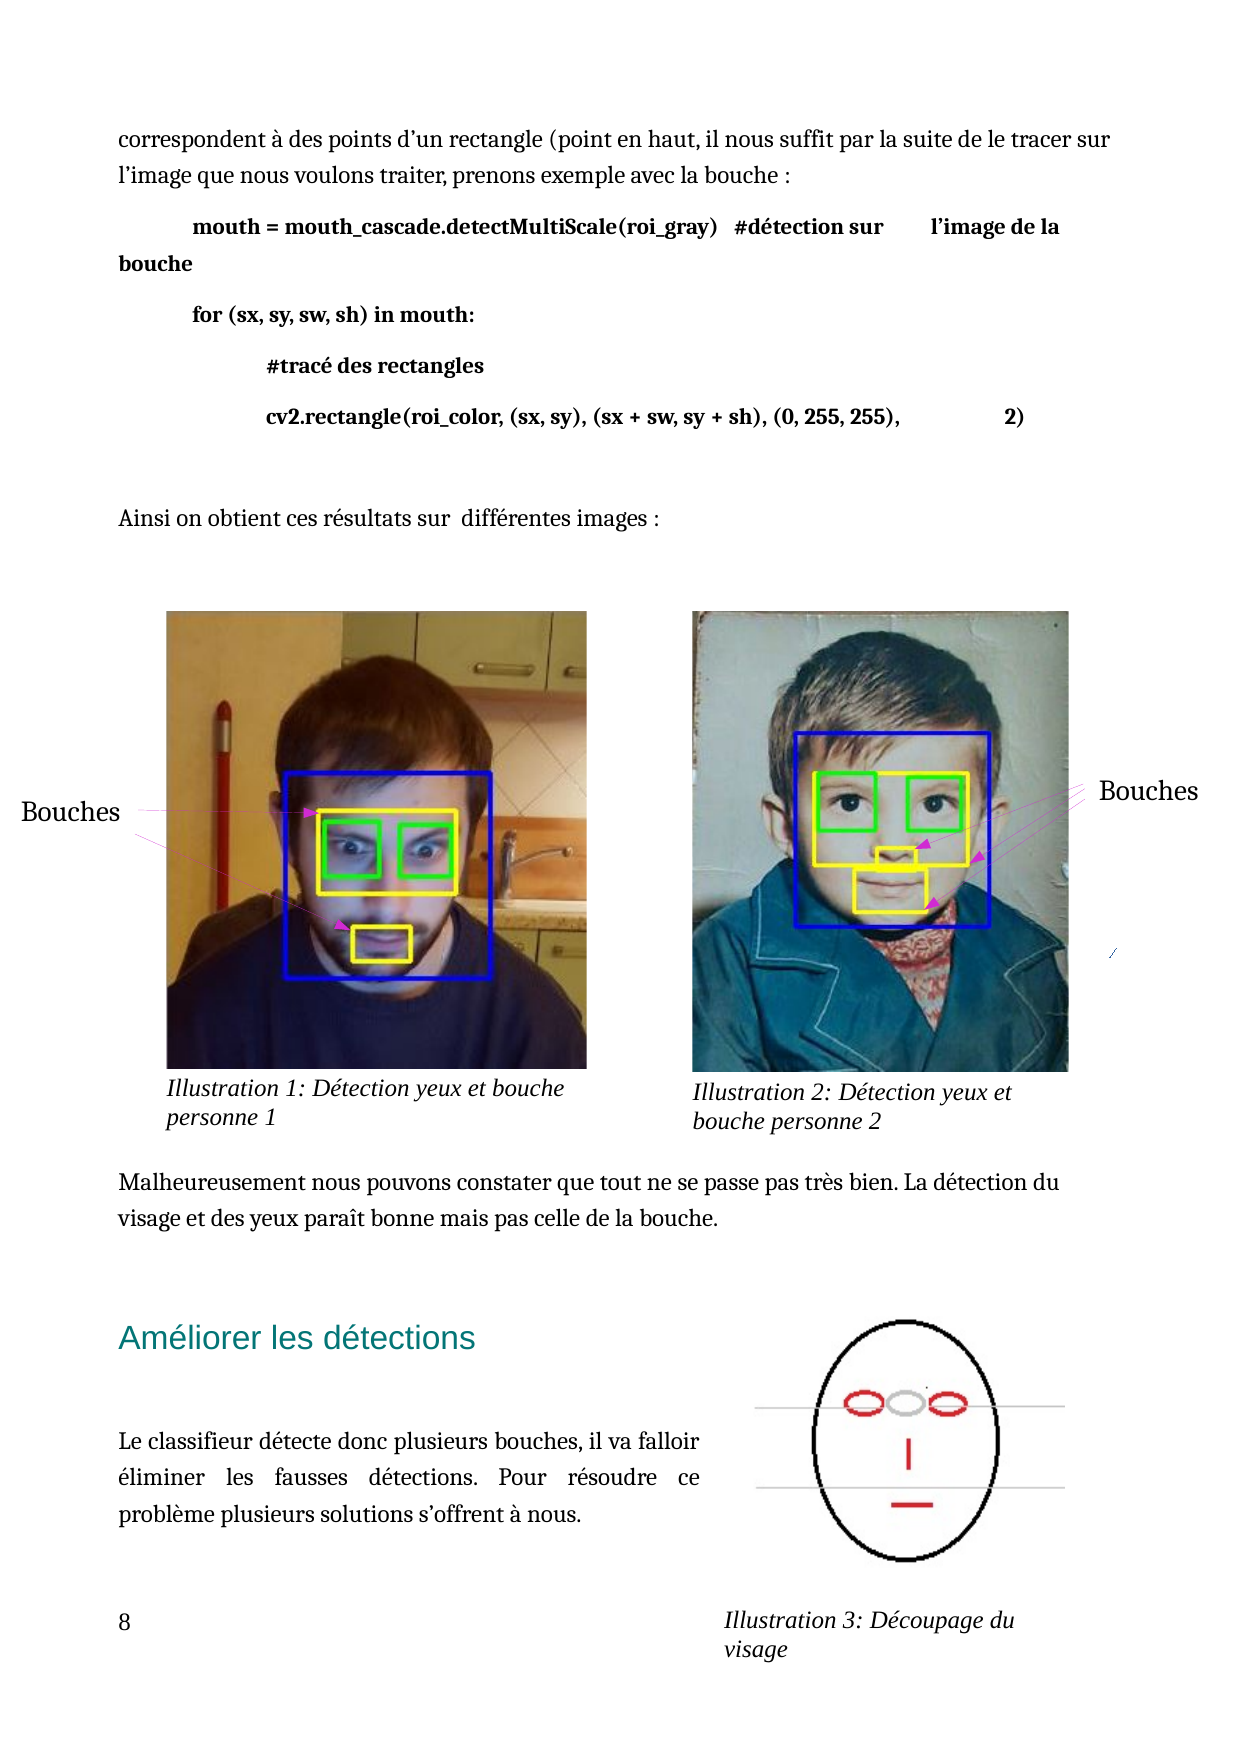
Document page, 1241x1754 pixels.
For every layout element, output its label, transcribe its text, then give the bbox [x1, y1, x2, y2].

text [1083, 1420, 1122, 1529]
text Malheureusement nous pouvons constater que tout ne se passe pas très bien. La détection du visage et des yeux paraît bonne mais pas celle de la bouche. [118, 1161, 1122, 1234]
text correspondent à des points d’un rectangle (point en haut, il nous suffit par la suite de le tracer sur l’image que nous voulons traiter, prenons exemple avec la bouche : [118, 118, 1122, 191]
picture [692, 611, 1069, 1072]
text Ainsi on obtient ces résultats sur différentes images : [118, 497, 1122, 534]
text #tracé des rectangles [118, 344, 1122, 381]
text Illustration 3: Découpage du visage [724, 1271, 1083, 1662]
picture [745, 1280, 1065, 1606]
text cv2.rectangle(roi_color, (sx, sy), (sx + sw, sy + sh), (0, 255, 255), 2) [118, 395, 1122, 432]
text Illustration 1: Détection yeux et bouche personne 1 [166, 1069, 587, 1131]
subtitle [1083, 1320, 1122, 1357]
text Illustration 2: Détection yeux et bouche personne 2 [692, 1072, 1068, 1135]
subtitle Améliorer les détections [118, 1320, 724, 1357]
text for (sx, sy, sw, sh) in mouth: [118, 293, 1122, 329]
picture [166, 611, 587, 1069]
text mouth = mouth_cascade.detectMultiScale(roi_gray) #détection sur l’image de la bouche [118, 206, 1122, 278]
text Le classifieur détecte donc plusieurs bouches, il va falloir éliminer les fausses détections. Pour résoudre ce problème plusieurs solutions s’offrent à nous. [118, 1420, 724, 1529]
